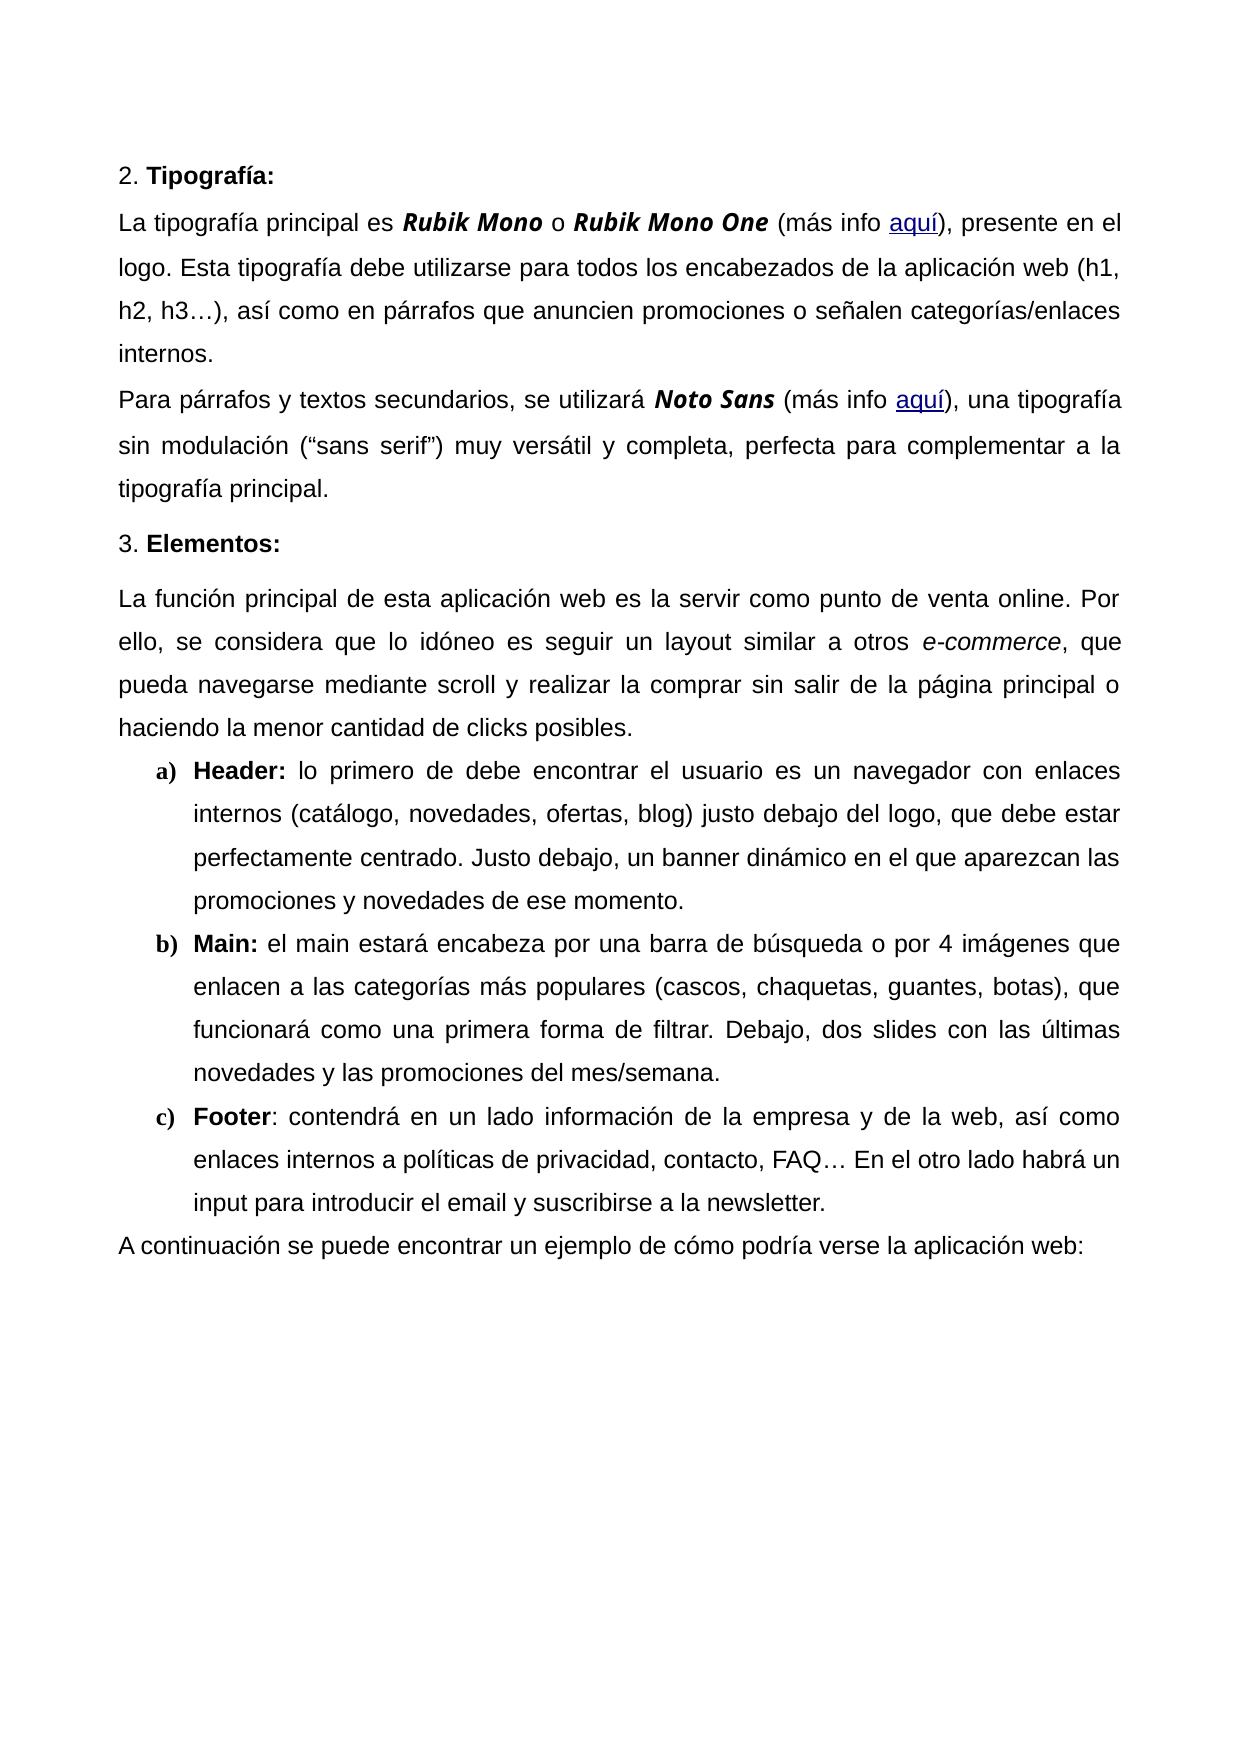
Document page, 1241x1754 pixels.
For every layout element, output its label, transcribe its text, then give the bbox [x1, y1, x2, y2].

text 2. Tipografía: [118, 161, 1122, 190]
text La función principal de esta aplicación web es la servir como punto de venta online. Por ello, se considera que lo idóneo es seguir un layout similar a otros e-commerce, que pueda navegarse mediante scroll y realizar la comprar sin salir de la página principal o haciendo la menor cantidad de clicks posibles. [118, 584, 1122, 742]
list Main: el main estará encabeza por una barra de búsqueda o por 4 imágenes que enlacen a las categorías más populares (cascos, chaquetas, guantes, botas), que funcionará como una primera forma de filtrar. Debajo, dos slides con las últimas novedades y las promociones del mes/semana. [156, 929, 1122, 1087]
list Header: lo primero de debe encontrar el usuario es un navegador con enlaces internos (catálogo, novedades, ofertas, blog) justo debajo del logo, que debe estar perfectamente centrado. Justo debajo, un banner dinámico en el que aparezcan las promociones y novedades de ese momento. [156, 756, 1122, 914]
text Para párrafos y textos secundarios, se utilizará Noto Sans (más info aquí), una tipografía sin modulación (“sans serif”) muy versátil y completa, perfecta para complementar a la tipografía principal. [118, 382, 1122, 502]
text A continuación se puede encontrar un ejemplo de cómo podría verse la aplicación web: [118, 1231, 1122, 1260]
text La tipografía principal es Rubik Mono o Rubik Mono One (más info aquí), presente en el logo. Esta tipografía debe utilizarse para todos los encabezados de la aplicación web (h1, h2, h3…), así como en párrafos que anuncien promociones o señalen categorías/enlaces internos. [118, 204, 1122, 368]
list Footer: contendrá en un lado información de la empresa y de la web, así como enlaces internos a políticas de privacidad, contacto, FAQ… En el otro lado habrá un input para introducir el email y suscribirse a la newsletter. [156, 1101, 1122, 1217]
text 3. Elementos: [118, 529, 1122, 557]
